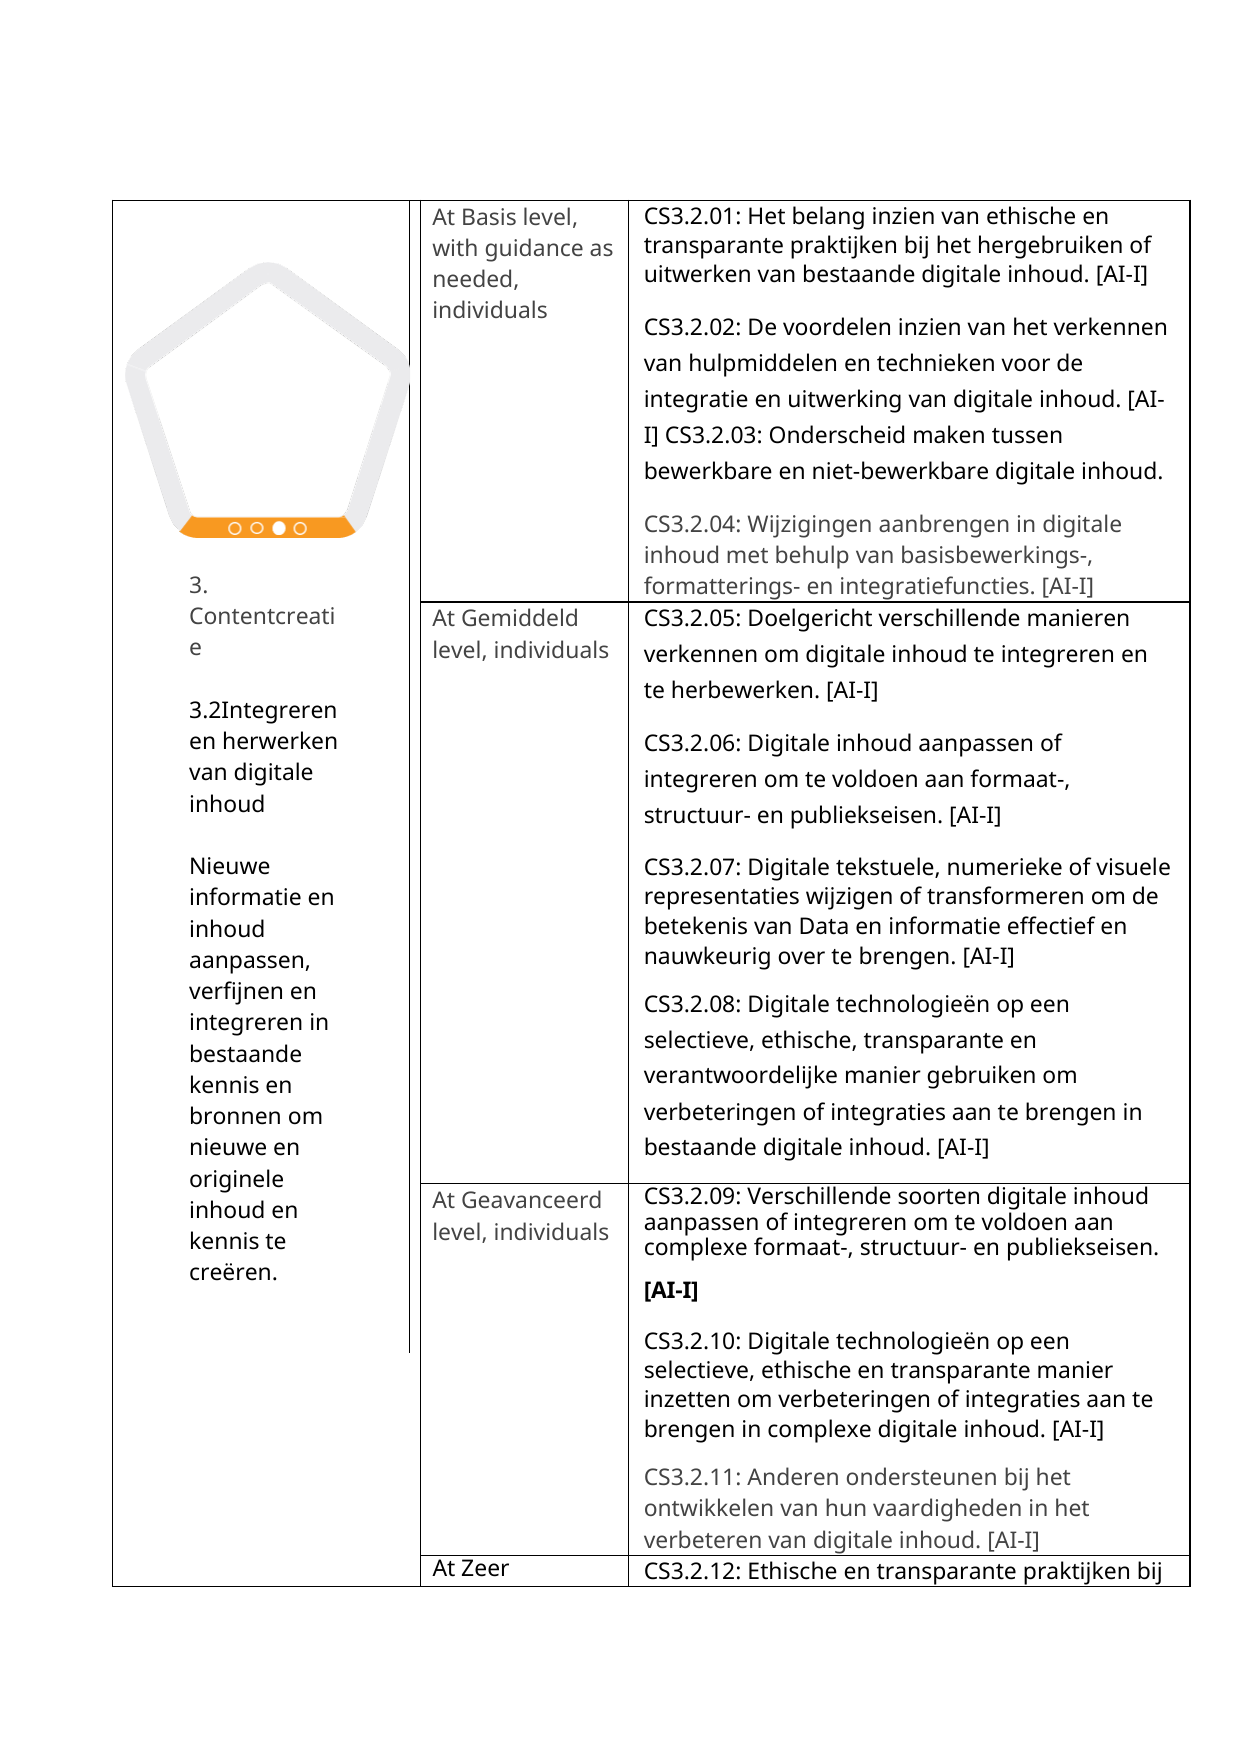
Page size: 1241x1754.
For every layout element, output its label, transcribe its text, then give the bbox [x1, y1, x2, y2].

table_cell CS3.2.12: Ethische en transparante praktijken bij [629, 1556, 1189, 1586]
table_cell CS3.2.09: Verschillende soorten digitale inhoud aanpassen of integreren om te voldoen aan complexe formaat-, structuur- en publiekseisen. [AI-I] CS3.2.10: Digitale technologieën op een selectieve, ethische en transparante manier inzetten om verbeteringen of integraties aan te brengen in complexe digitale inhoud. [AI-I] CS3.2.11: Anderen ondersteunen bij het ontwikkelen van hun vaardigheden in het verbeteren van digitale inhoud. [AI-I] [629, 1184, 1189, 1555]
table_cell At Gemiddeld level, individuals [421, 603, 628, 1183]
table_header 3. Contentcreatie 3.2Integreren en herwerken van digitale inhoud Nieuwe informatie en inhoud aanpassen, verfijnen en integreren in bestaande kennis en bronnen om nieuwe en originele inhoud en kennis te creëren. [113, 201, 420, 1586]
table_header CS3.2.01: Het belang inzien van ethische en transparante praktijken bij het hergebruiken of uitwerken van bestaande digitale inhoud. [AI-I] CS3.2.02: De voordelen inzien van het verkennen van hulpmiddelen en technieken voor de integratie en uitwerking van digitale inhoud. [AI-I] CS3.2.03: Onderscheid maken tussen bewerkbare en niet-bewerkbare digitale inhoud. CS3.2.04: Wijzigingen aanbrengen in digitale inhoud met behulp van basisbewerkings-, formatterings- en integratiefuncties. [AI-I] [629, 201, 1189, 601]
table_cell CS3.2.05: Doelgericht verschillende manieren verkennen om digitale inhoud te integreren en te herbewerken. [AI-I] CS3.2.06: Digitale inhoud aanpassen of integreren om te voldoen aan formaat-, structuur- en publiekseisen. [AI-I] CS3.2.07: Digitale tekstuele, numerieke of visuele representaties wijzigen of transformeren om de betekenis van Data en informatie effectief en nauwkeurig over te brengen. [AI-I] CS3.2.08: Digitale technologieën op een selectieve, ethische, transparante en verantwoordelijke manier gebruiken om verbeteringen of integraties aan te brengen in bestaande digitale inhoud. [AI-I] [629, 603, 1189, 1183]
table_header At Basis level, with guidance as needed, individuals [421, 201, 628, 601]
table_cell At Geavanceerd level, individuals [421, 1184, 628, 1555]
table_cell At Zeer [421, 1556, 628, 1586]
